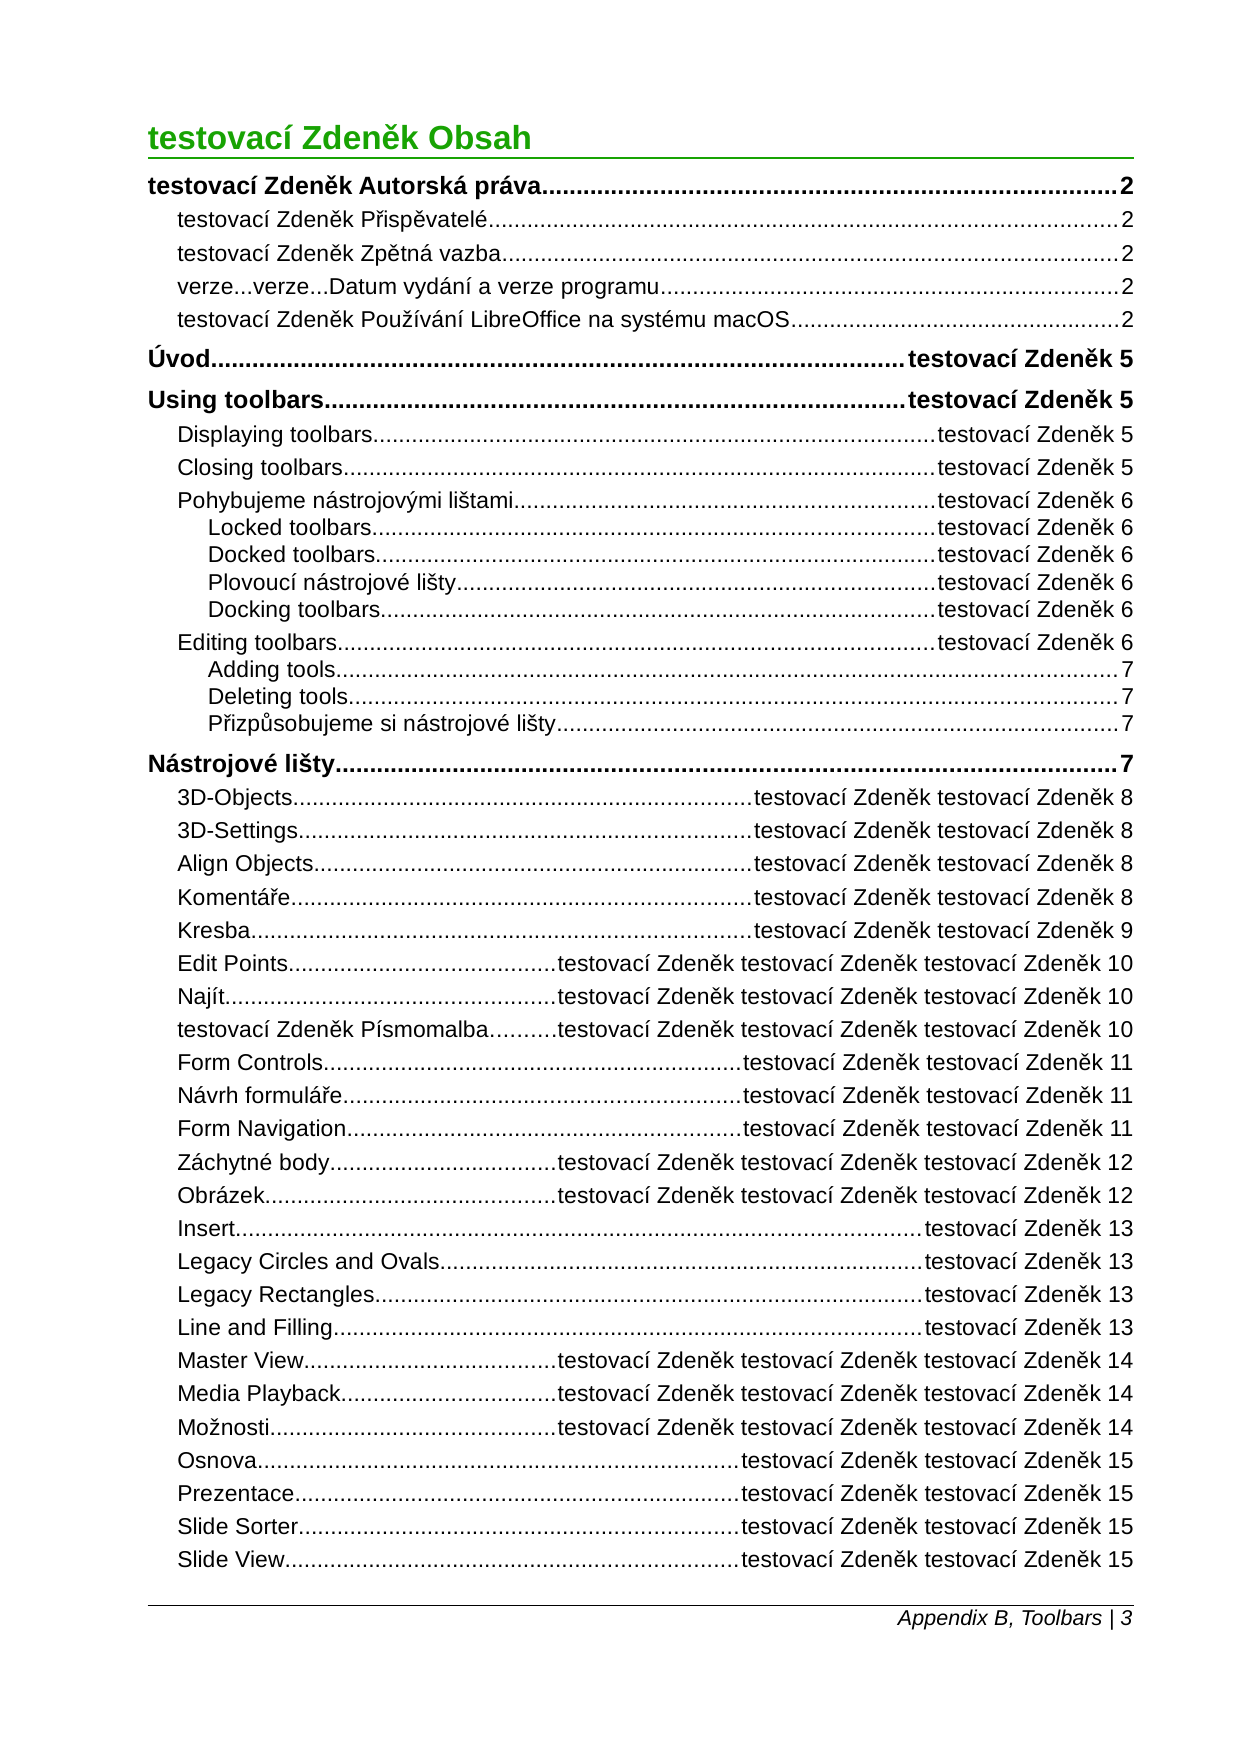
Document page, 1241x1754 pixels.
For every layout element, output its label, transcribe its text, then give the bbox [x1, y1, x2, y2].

text Edit Points testovací Zdeněk testovací Zdeněk testovací Zdeněk 10 [177, 949, 1134, 976]
text Docking toolbars testovací Zdeněk 6 [208, 595, 1134, 622]
subtitle testovací Zdeněk Obsah [148, 118, 1134, 157]
text Adding tools 7 [208, 655, 1134, 682]
text testovací Zdeněk Používání LibreOffice na systému macOS 2 [177, 305, 1134, 332]
text Form Navigation testovací Zdeněk testovací Zdeněk 11 [177, 1115, 1134, 1142]
text Osnova testovací Zdeněk testovací Zdeněk 15 [177, 1446, 1134, 1473]
text Using toolbars testovací Zdeněk 5 [148, 385, 1134, 414]
text 3D-Objects testovací Zdeněk testovací Zdeněk 8 [177, 783, 1134, 811]
text Návrh formuláře testovací Zdeněk testovací Zdeněk 11 [177, 1082, 1134, 1109]
text Slide Sorter testovací Zdeněk testovací Zdeněk 15 [177, 1512, 1134, 1539]
text Editing toolbars testovací Zdeněk 6 [177, 628, 1134, 655]
text Prezentace testovací Zdeněk testovací Zdeněk 15 [177, 1479, 1134, 1506]
text Insert testovací Zdeněk 13 [177, 1214, 1134, 1241]
text Kresba testovací Zdeněk testovací Zdeněk 9 [177, 916, 1134, 943]
text testovací Zdeněk Autorská práva 2 [148, 171, 1134, 200]
text Legacy Rectangles testovací Zdeněk 13 [177, 1280, 1134, 1307]
text Master View testovací Zdeněk testovací Zdeněk testovací Zdeněk 14 [177, 1347, 1134, 1374]
text Přizpůsobujeme si nástrojové lišty 7 [208, 709, 1134, 736]
text Úvod testovací Zdeněk 5 [148, 344, 1134, 373]
text Form Controls testovací Zdeněk testovací Zdeněk 11 [177, 1048, 1134, 1076]
text Docked toolbars testovací Zdeněk 6 [208, 541, 1134, 568]
text Displaying toolbars testovací Zdeněk 5 [177, 420, 1134, 447]
text Closing toolbars testovací Zdeněk 5 [177, 453, 1134, 481]
text Obrázek testovací Zdeněk testovací Zdeněk testovací Zdeněk 12 [177, 1181, 1134, 1208]
text Plovoucí nástrojové lišty testovací Zdeněk 6 [208, 568, 1134, 595]
text Line and Filling testovací Zdeněk 13 [177, 1313, 1134, 1341]
text Deleting tools 7 [208, 682, 1134, 709]
text Locked toolbars testovací Zdeněk 6 [208, 514, 1134, 541]
text verze...verze...Datum vydání a verze programu 2 [177, 272, 1134, 299]
text Nástrojové lišty 7 [148, 748, 1134, 777]
text testovací Zdeněk Přispěvatelé 2 [177, 206, 1134, 233]
text Komentáře testovací Zdeněk testovací Zdeněk 8 [177, 883, 1134, 910]
text Legacy Circles and Ovals testovací Zdeněk 13 [177, 1247, 1134, 1274]
text Align Objects testovací Zdeněk testovací Zdeněk 8 [177, 850, 1134, 877]
text Možnosti testovací Zdeněk testovací Zdeněk testovací Zdeněk 14 [177, 1413, 1134, 1440]
text testovací Zdeněk Zpětná vazba 2 [177, 239, 1134, 266]
text 3D-Settings testovací Zdeněk testovací Zdeněk 8 [177, 817, 1134, 844]
text testovací Zdeněk Písmomalba testovací Zdeněk testovací Zdeněk testovací Zdeněk 10 [177, 1015, 1134, 1042]
text Najít testovací Zdeněk testovací Zdeněk testovací Zdeněk 10 [177, 982, 1134, 1009]
text Záchytné body testovací Zdeněk testovací Zdeněk testovací Zdeněk 12 [177, 1148, 1134, 1175]
text Slide View testovací Zdeněk testovací Zdeněk 15 [177, 1545, 1134, 1572]
text Media Playback testovací Zdeněk testovací Zdeněk testovací Zdeněk 14 [177, 1380, 1134, 1407]
text Pohybujeme nástrojovými lištami testovací Zdeněk 6 [177, 487, 1134, 514]
